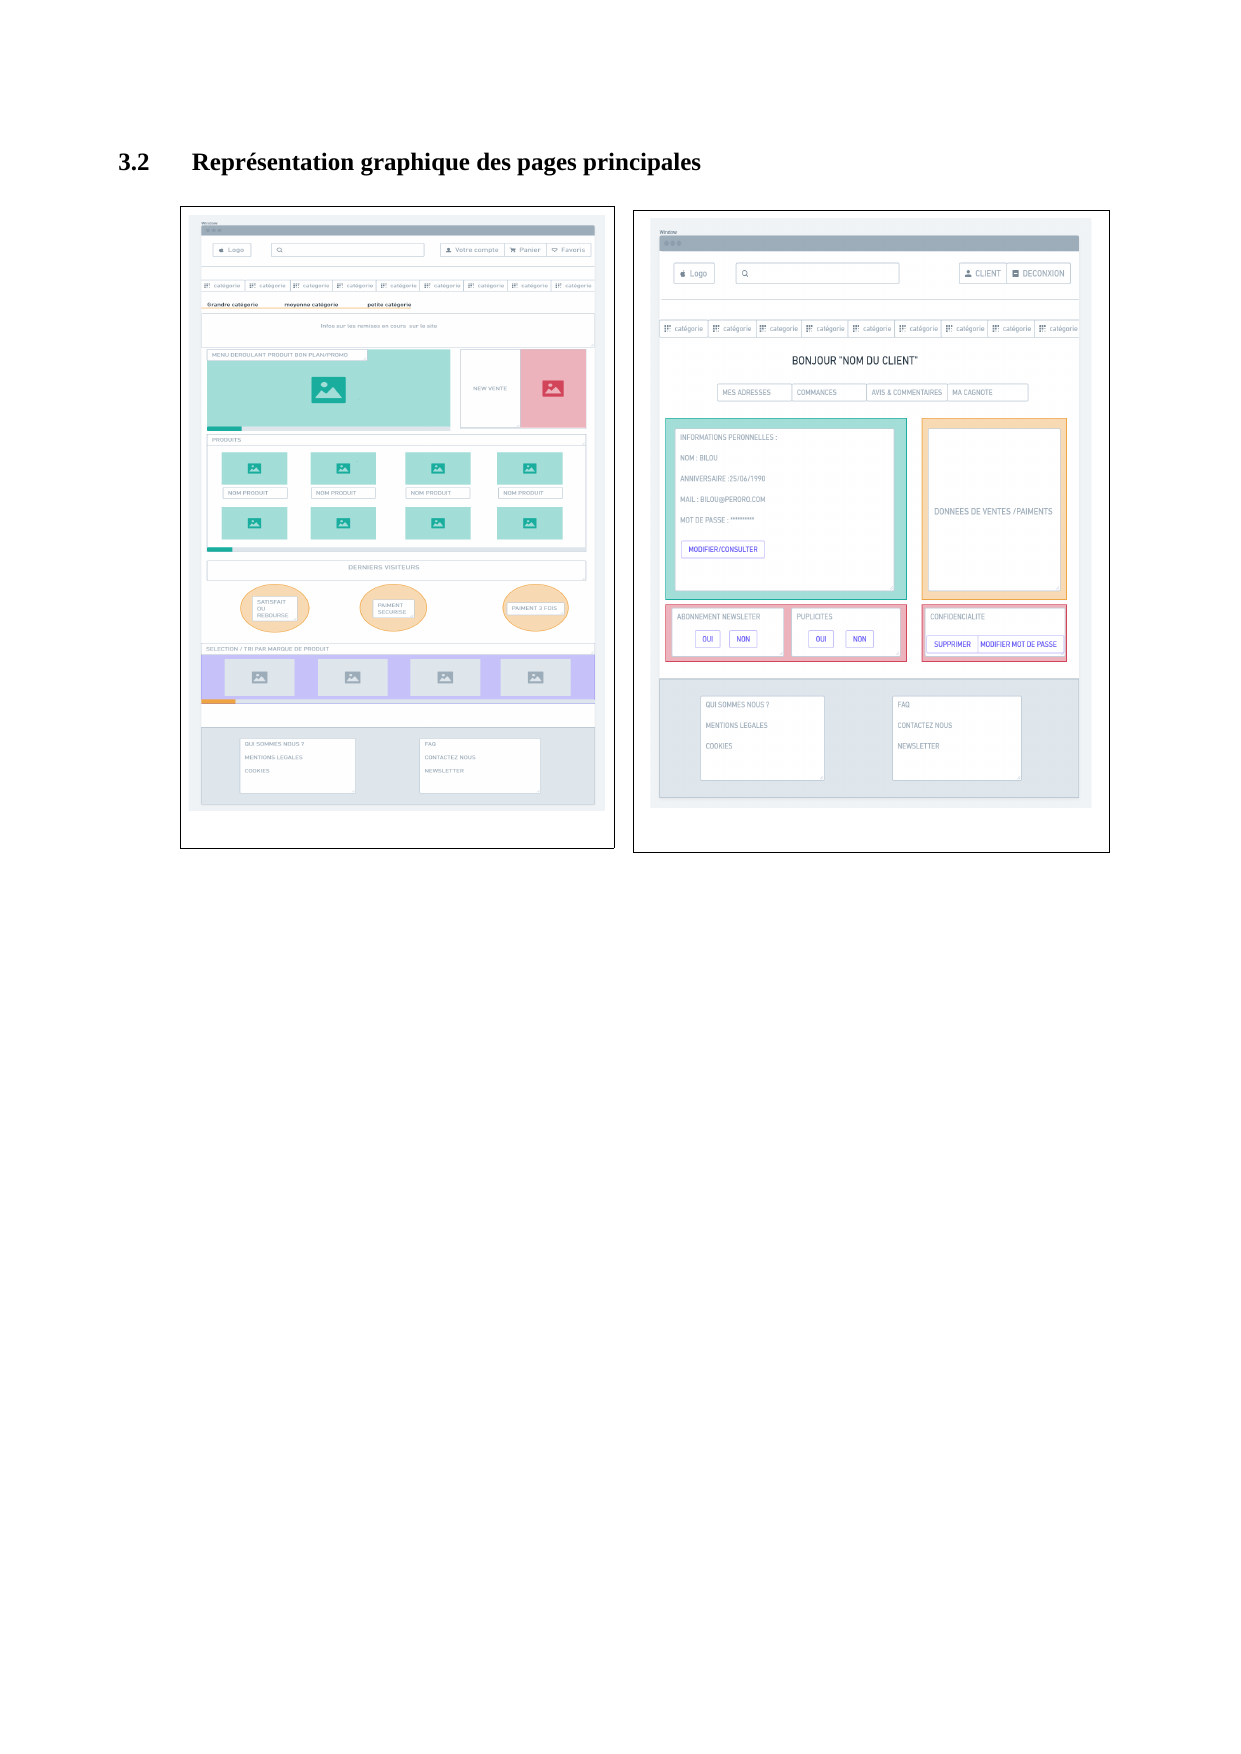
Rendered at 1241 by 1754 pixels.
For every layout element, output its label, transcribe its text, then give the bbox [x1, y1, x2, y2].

picture [650, 218, 1092, 808]
picture [188, 215, 605, 811]
text 3.2 Représentation graphique des pages principales [118, 118, 1122, 176]
